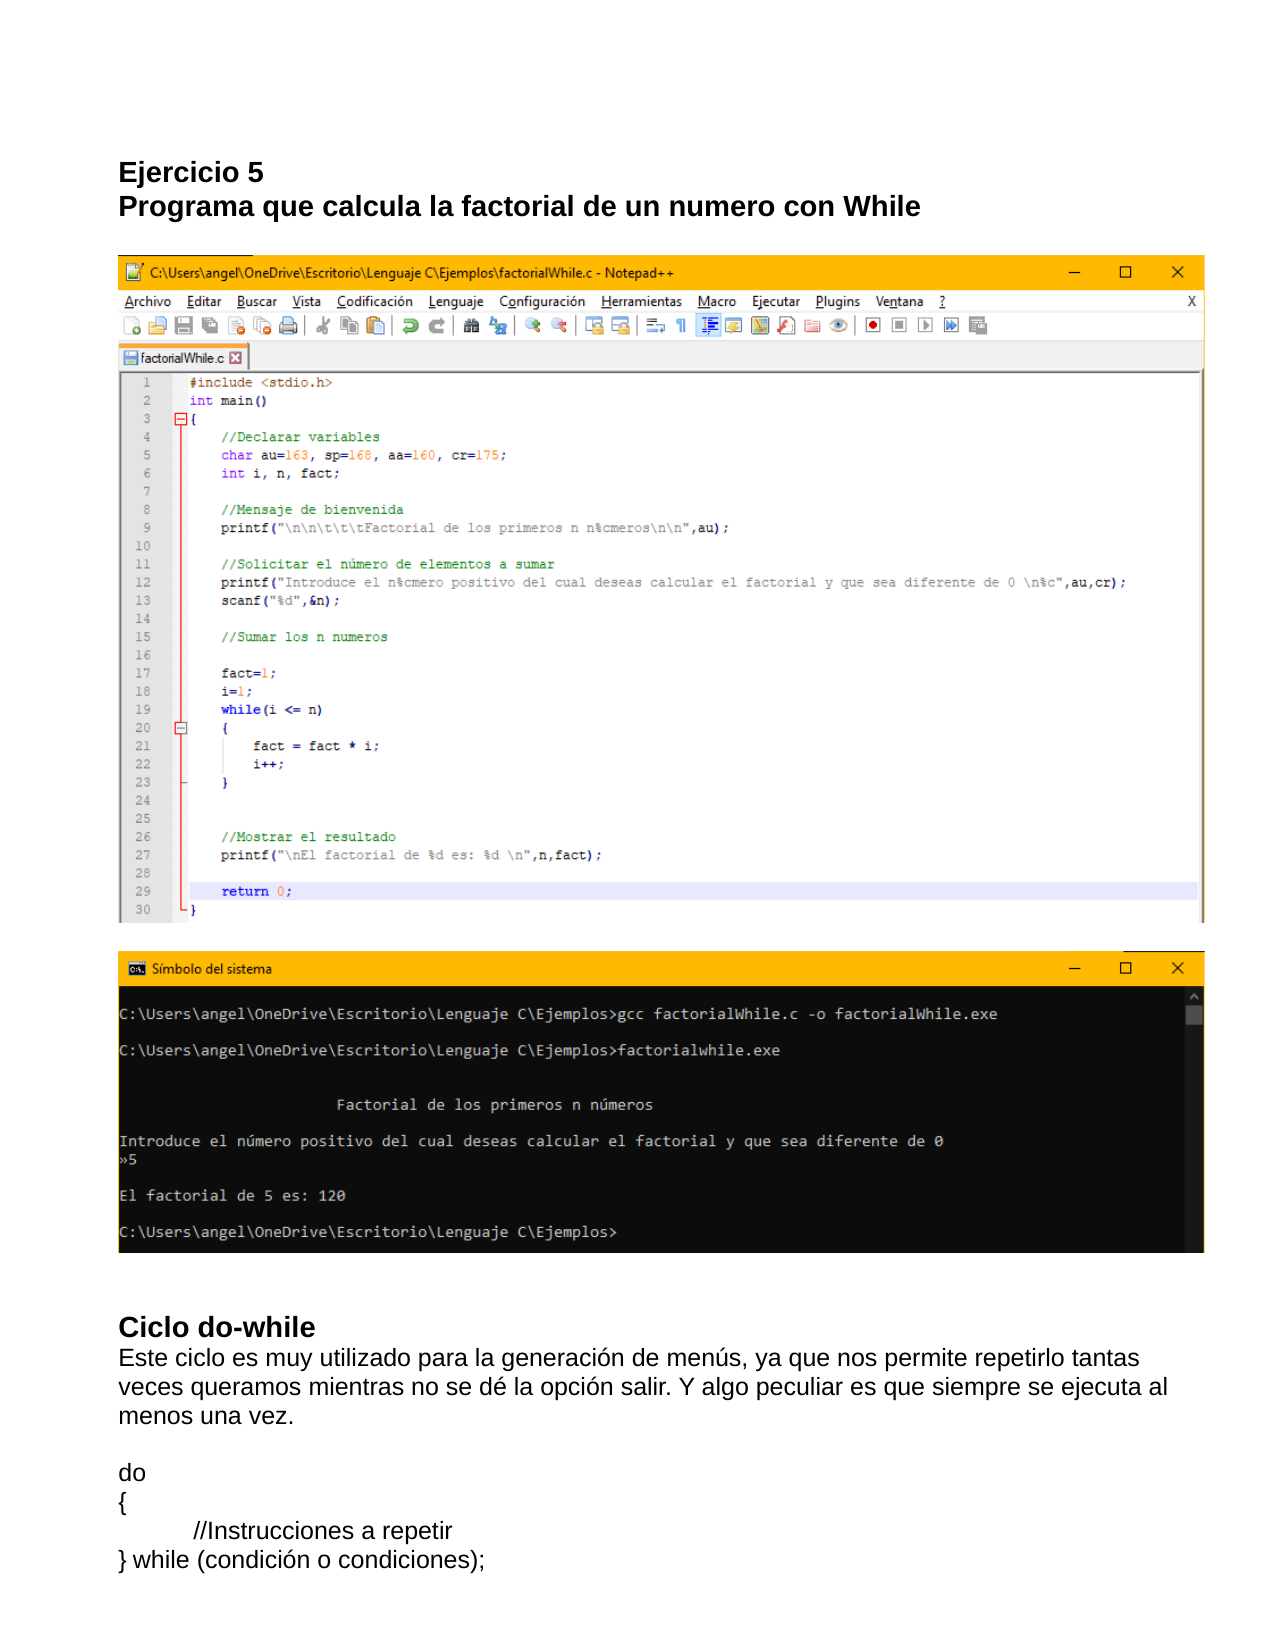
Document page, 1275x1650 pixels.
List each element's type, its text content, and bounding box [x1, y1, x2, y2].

text } while (condición o condiciones); [118, 1544, 1205, 1573]
text do [118, 1458, 1205, 1487]
text Programa que calcula la factorial de un numero con While [118, 188, 1205, 222]
text Ciclo do-while [118, 1310, 1205, 1343]
text { [118, 1487, 1205, 1516]
text Este ciclo es muy utilizado para la generación de menús, ya que nos permite repetirlo tantas veces queramos mientras no se dé la opción salir. Y algo peculiar es que siempre se ejecuta al menos una vez. [118, 1343, 1205, 1429]
text Ejercicio 5 [118, 155, 1205, 188]
text //Instrucciones a repetir [118, 1516, 1205, 1544]
